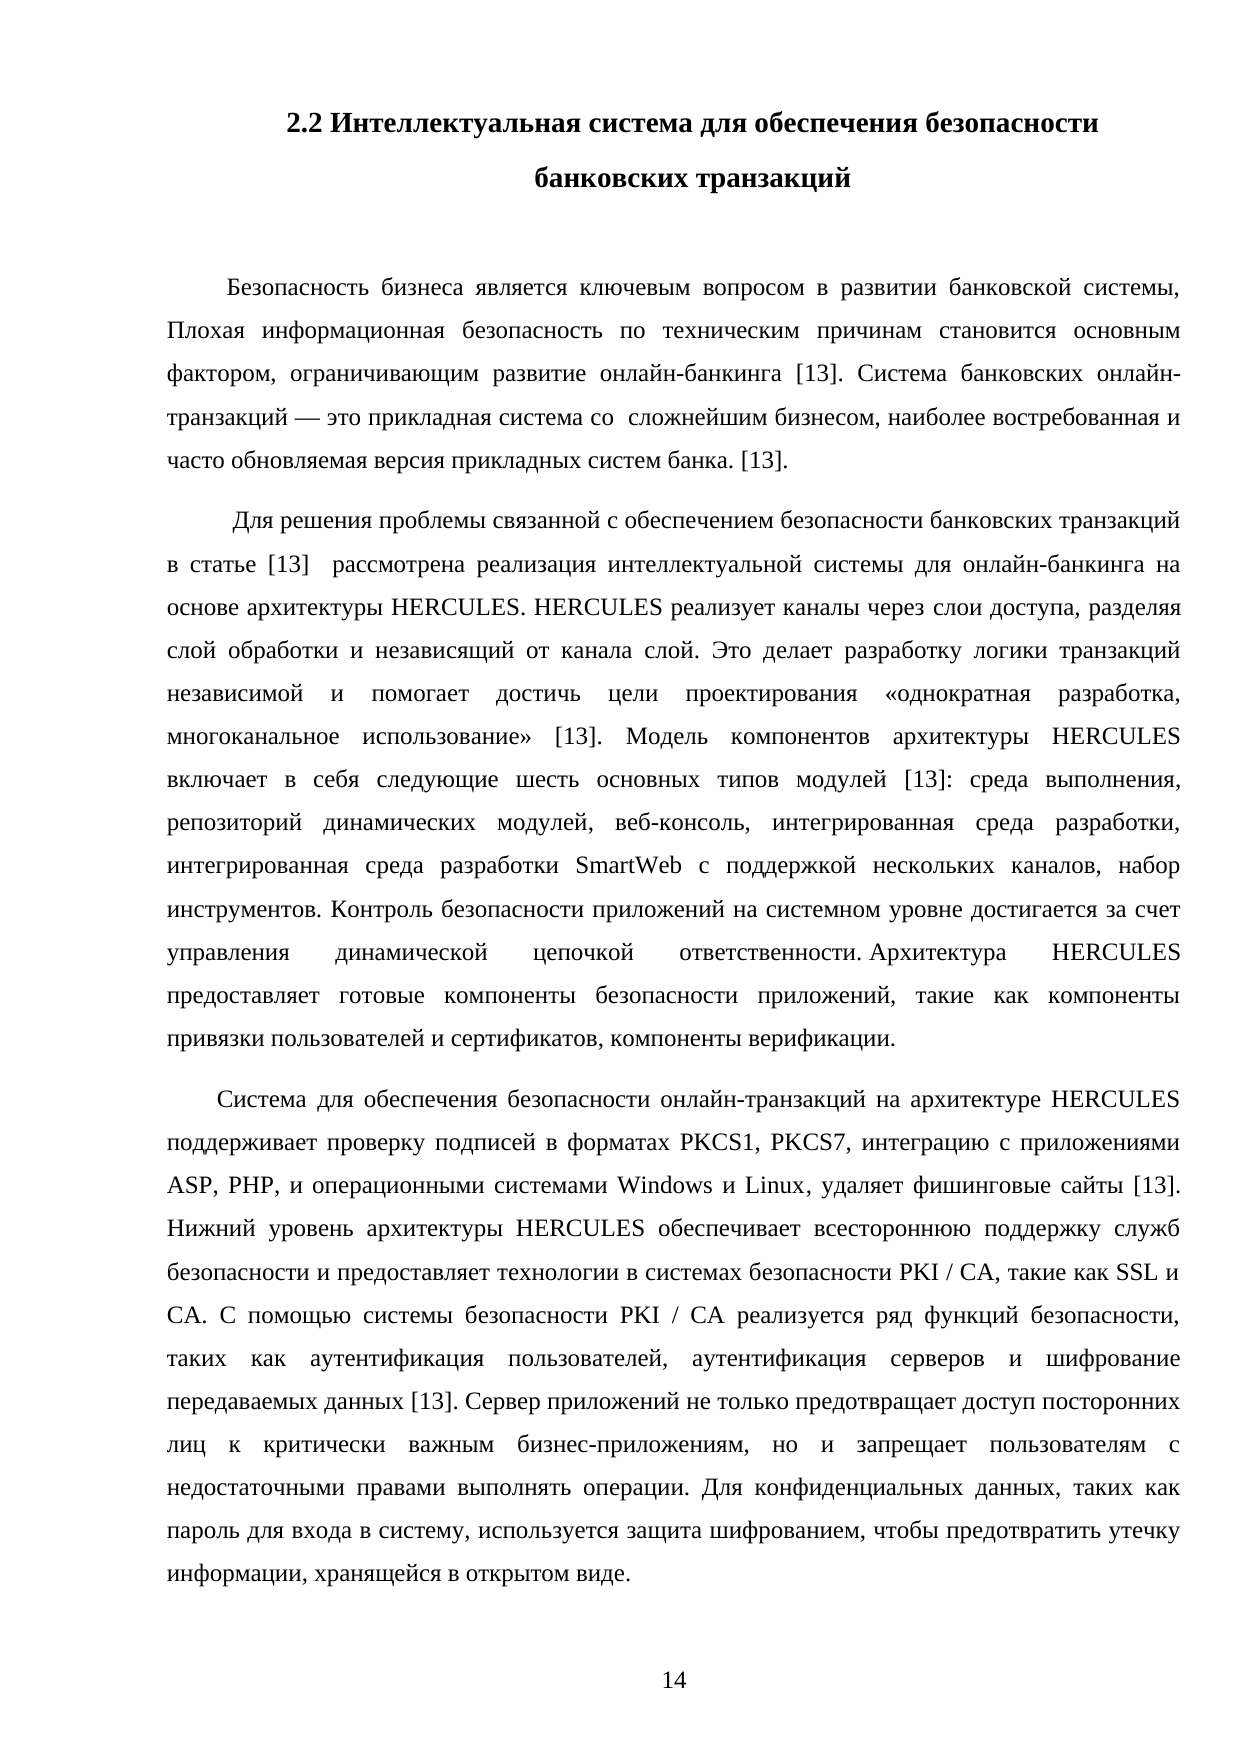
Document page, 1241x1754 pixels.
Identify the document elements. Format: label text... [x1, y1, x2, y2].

text Система для обеспечения безопасности онлайн-транзакций на архитектуре HERCULES поддерживает проверку подписей в форматах PKCS1, PKCS7, интеграцию с приложениями ASP, PHP, и операционными системами Windows и Linux, удаляет фишинговые сайты [13]. Нижний уровень архитектуры HERCULES обеспечивает всестороннюю поддержку служб безопасности и предоставляет технологии в системах безопасности PKI / CA, такие как SSL и CA. С помощью системы безопасности PKI / CA реализуется ряд функций безопасности, таких как аутентификация пользователей, аутентификация серверов и шифрование передаваемых данных [13]. Сервер приложений не только предотвращает доступ посторонних лиц к критически важным бизнес-приложениям, но и запрещает пользователям с недостаточными правами выполнять операции. Для конфиденциальных данных, таких как пароль для входа в систему, используется защита шифрованием, чтобы предотвратить утечку информации, хранящейся в открытом виде. [167, 1084, 1181, 1587]
text Безопасность бизнеса является ключевым вопросом в развитии банковской системы, Плохая информационная безопасность по техническим причинам становится основным фактором, ограничивающим развитие онлайн-банкинга [13]. Система банковских онлайн-транзакций — это прикладная система со сложнейшим бизнесом, наиболее востребованная и часто обновляемая версия прикладных систем банка. [13]. [167, 272, 1181, 473]
subtitle банковских транзакций [204, 160, 1181, 193]
subtitle 2.2 Интеллектуальная система для обеспечения безопасности [204, 106, 1181, 139]
text Для решения проблемы связанной с обеспечением безопасности банковских транзакций в статье [13] рассмотрена реализация интеллектуальной системы для онлайн-банкинга на основе архитектуры HERCULES. HERCULES реализует каналы через слои доступа, разделяя слой обработки и независящий от канала слой. Это делает разработку логики транзакций независимой и помогает достичь цели проектирования «однократная разработка, многоканальное использование» [13]. Модель компонентов архитектуры HERCULES включает в себя следующие шесть основных типов модулей [13]: среда выполнения, репозиторий динамических модулей, веб-консоль, интегрированная среда разработки, интегрированная среда разработки SmartWeb с поддержкой нескольких каналов, набор инструментов. Контроль безопасности приложений на системном уровне достигается за счет управления динамической цепочкой ответственности. Архитектура HERCULES предоставляет готовые компоненты безопасности приложений, такие как компоненты привязки пользователей и сертификатов, компоненты верификации. [167, 506, 1181, 1052]
